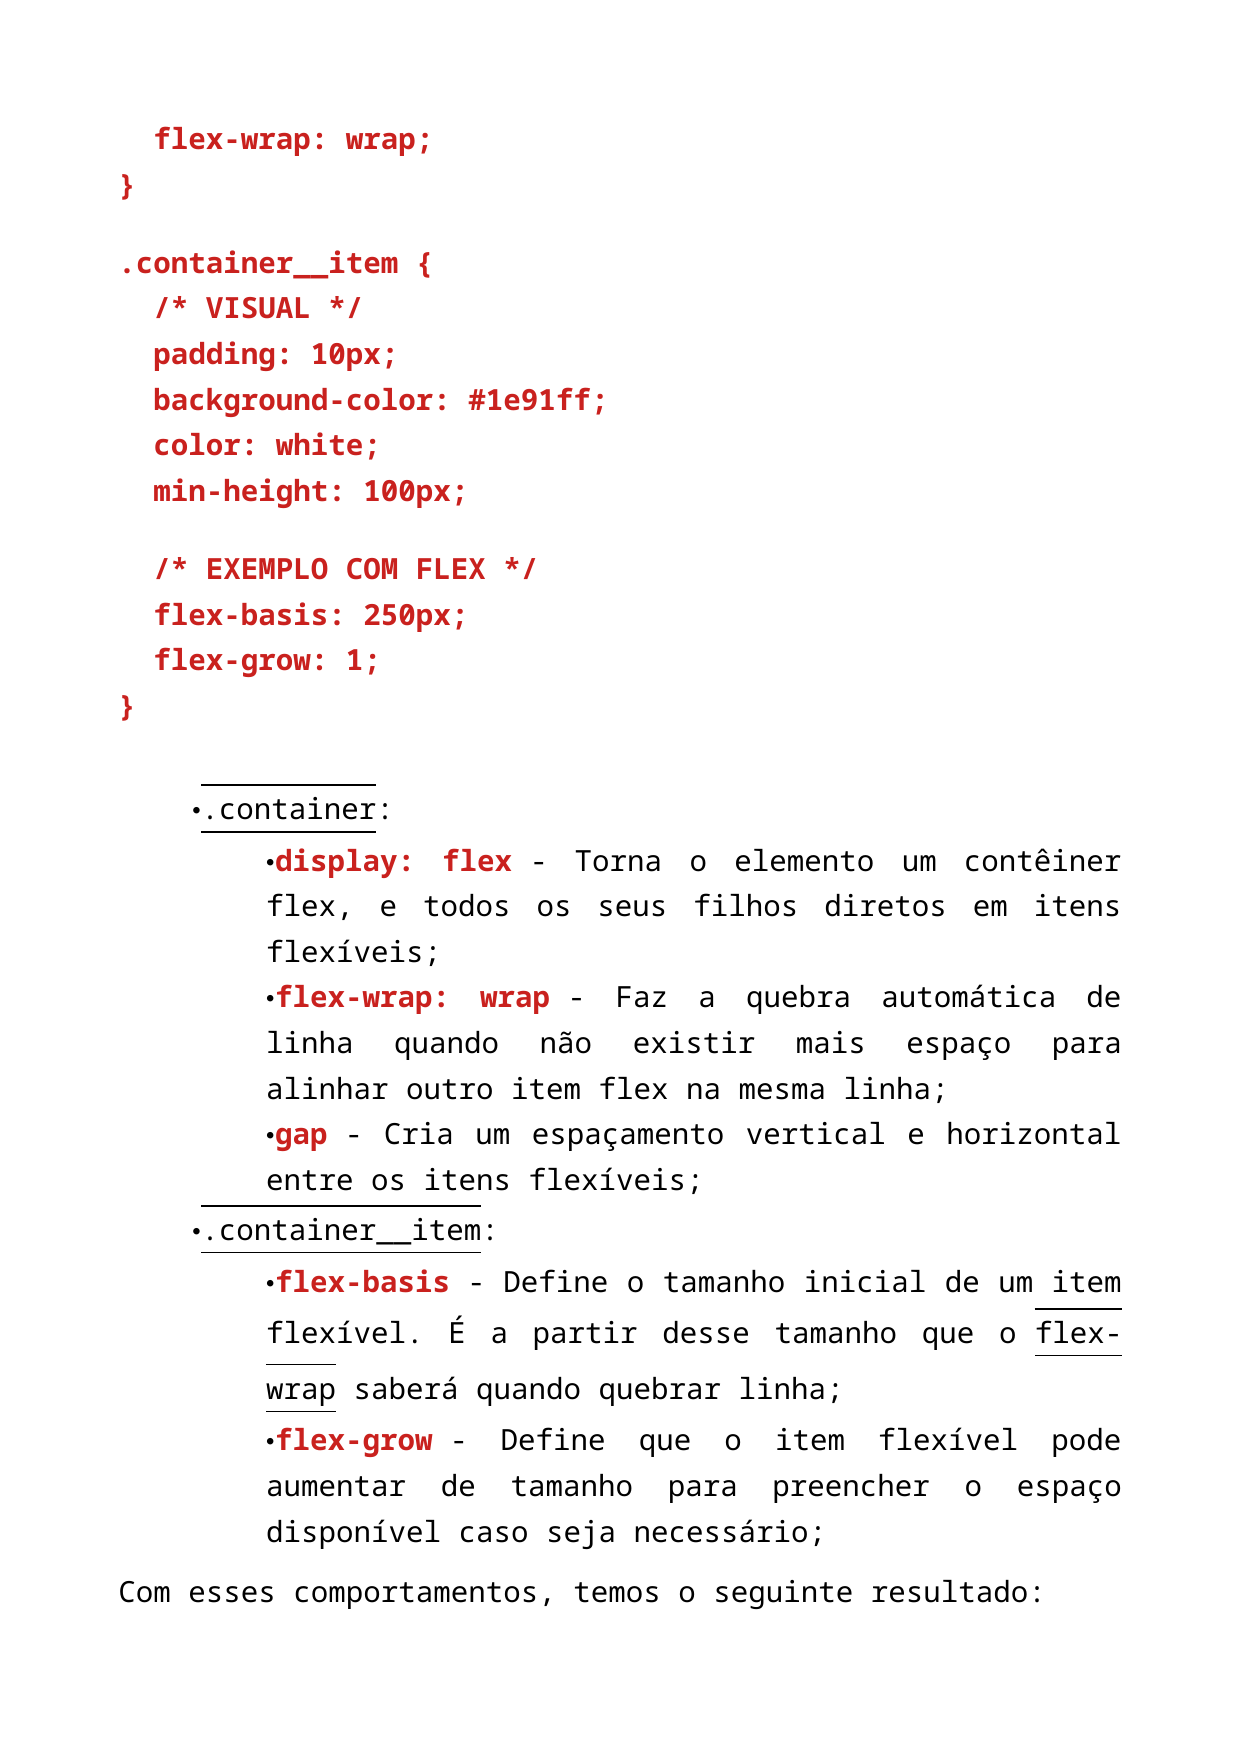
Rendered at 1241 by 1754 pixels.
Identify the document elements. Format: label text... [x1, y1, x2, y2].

list gap - Cria um espaçamento vertical e horizontal entre os itens flexíveis; [118, 1114, 1122, 1199]
list .container__item: [118, 1205, 1122, 1253]
list display: flex - Torna o elemento um contêiner flex, e todos os seus filhos diretos em itens flexíveis; [118, 840, 1122, 971]
text /* VISUAL */ [118, 288, 1122, 327]
text color: white; [118, 424, 1122, 464]
text flex-basis: 250px; [118, 594, 1122, 634]
text } [118, 685, 1122, 725]
text } [118, 164, 1122, 203]
list flex-basis - Define o tamanho inicial de um item flexível. É a partir desse tamanho que o flex-wrap saberá quando quebrar linha; [118, 1261, 1122, 1412]
text /* EXEMPLO COM FLEX */ [118, 548, 1122, 588]
list flex-wrap: wrap - Faz a quebra automática de linha quando não existir mais espaço para alinhar outro item flex na mesma linha; [118, 977, 1122, 1108]
text background-color: #1e91ff; [118, 379, 1122, 418]
text flex-grow: 1; [118, 639, 1122, 679]
text padding: 10px; [118, 333, 1122, 373]
text Com esses comportamentos, temos o seguinte resultado: [118, 1571, 1122, 1611]
text .container__item { [118, 242, 1122, 282]
text flex-wrap: wrap; [118, 118, 1122, 158]
list flex-grow - Define que o item flexível pode aumentar de tamanho para preencher o espaço disponível caso seja necessário; [118, 1420, 1122, 1551]
text min-height: 100px; [118, 470, 1122, 510]
list .container: [118, 784, 1122, 833]
